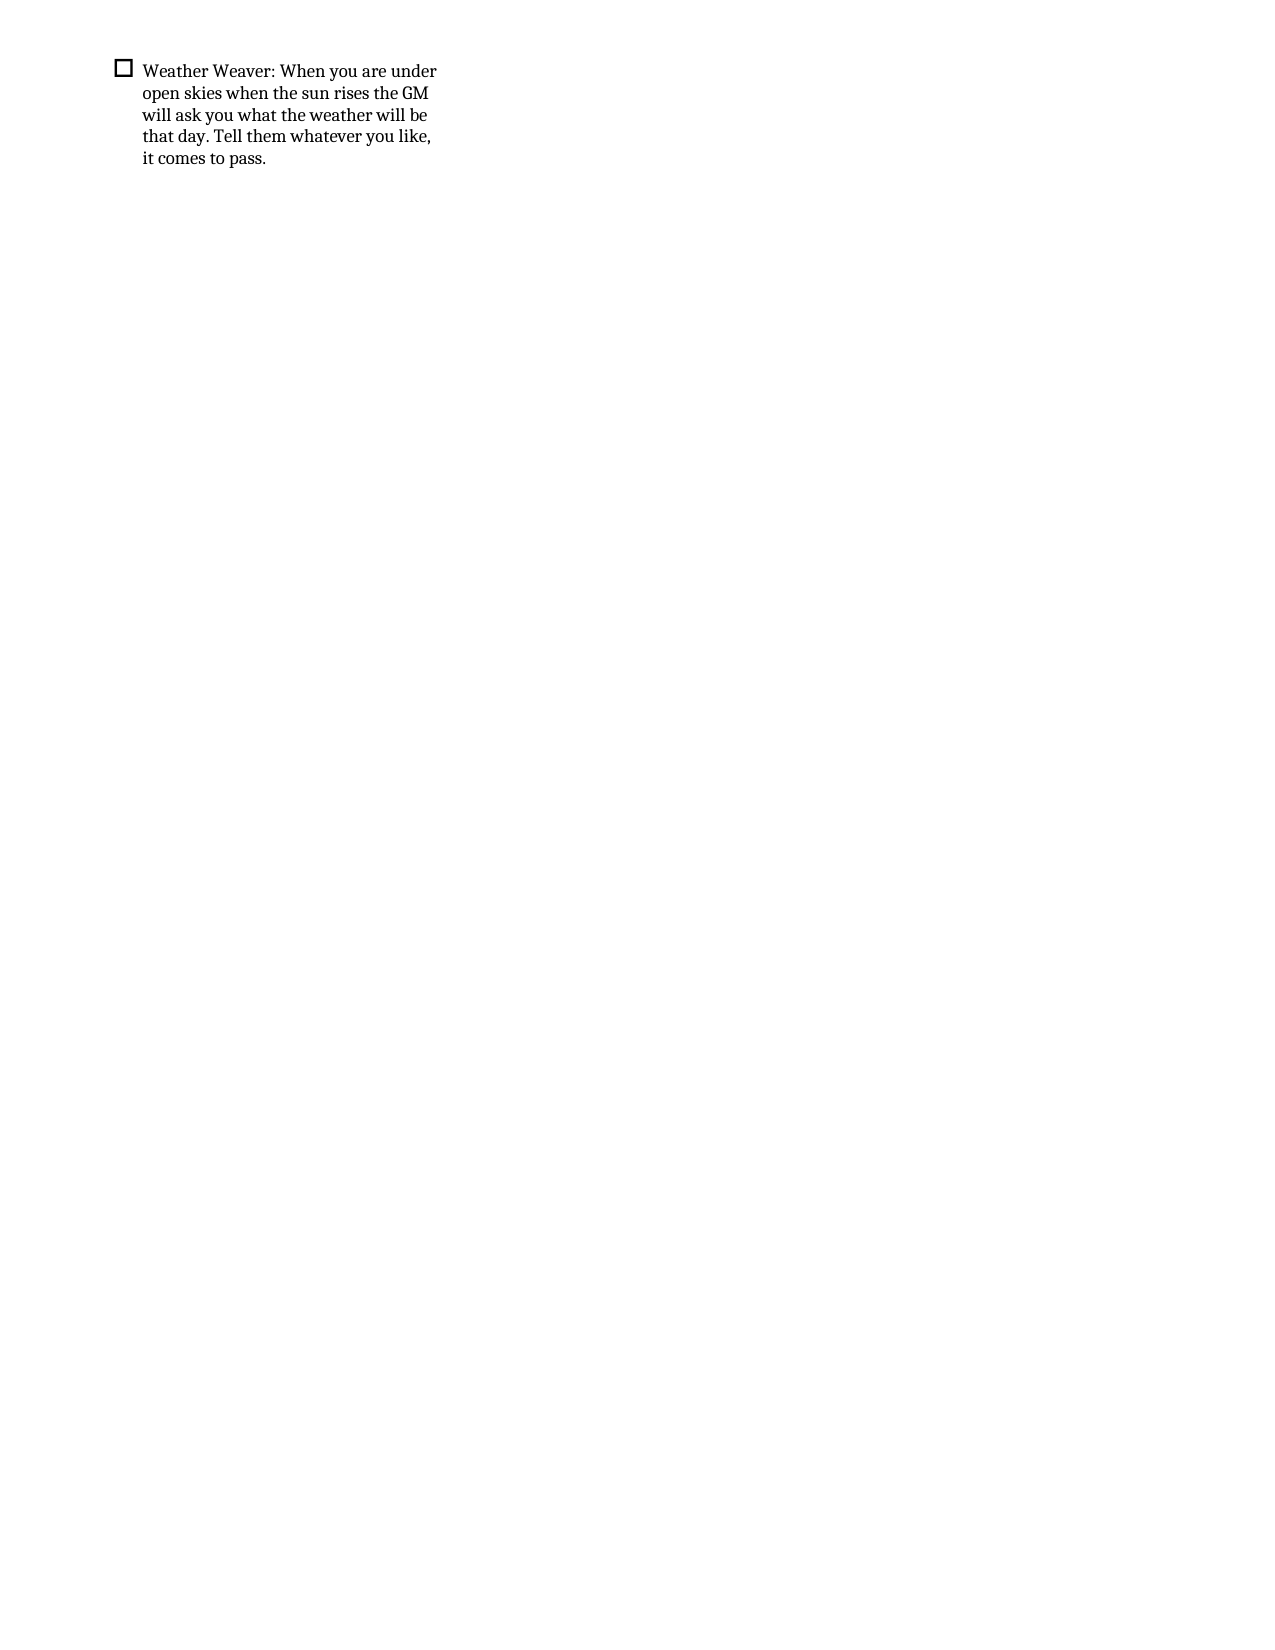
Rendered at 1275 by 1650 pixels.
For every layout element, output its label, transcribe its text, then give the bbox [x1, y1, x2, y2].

list Weather Weaver: When you are under open skies when the sun rises the GM will ask you what the weather will be that day. Tell them whatever you like, it comes to pass. [112, 60, 442, 169]
